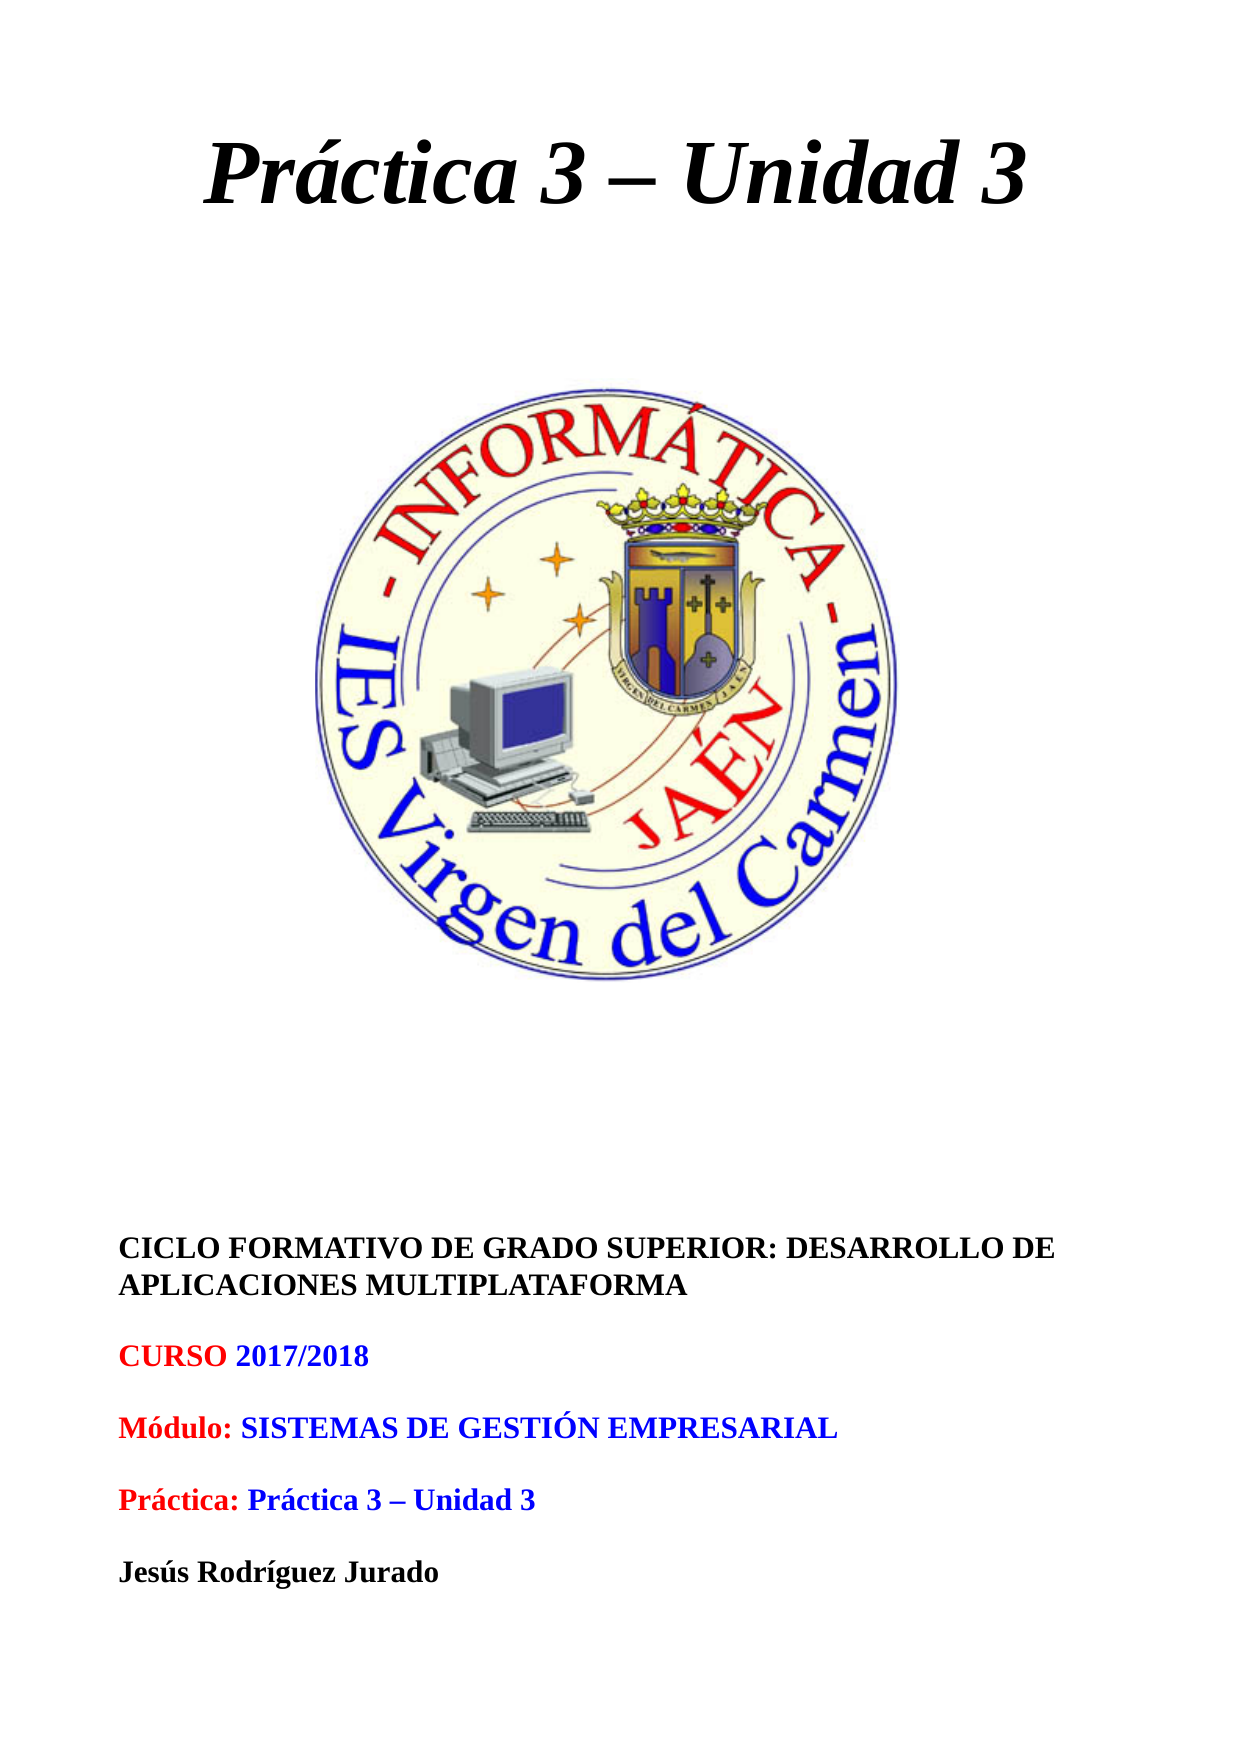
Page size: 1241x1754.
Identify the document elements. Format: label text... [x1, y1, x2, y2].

text CICLO FORMATIVO DE GRADO SUPERIOR: DESARROLLO DE APLICACIONES MULTIPLATAFORMA [118, 1230, 1122, 1302]
picture [315, 342, 900, 983]
text Módulo: SISTEMAS DE GESTIÓN EMPRESARIAL [118, 1409, 1122, 1445]
text Jesús Rodríguez Jurado [118, 1553, 1122, 1589]
text Práctica 3 – Unidad 3 [118, 118, 1122, 223]
text Práctica: Práctica 3 – Unidad 3 [118, 1481, 1122, 1517]
text CURSO 2017/2018 [118, 1338, 1122, 1373]
